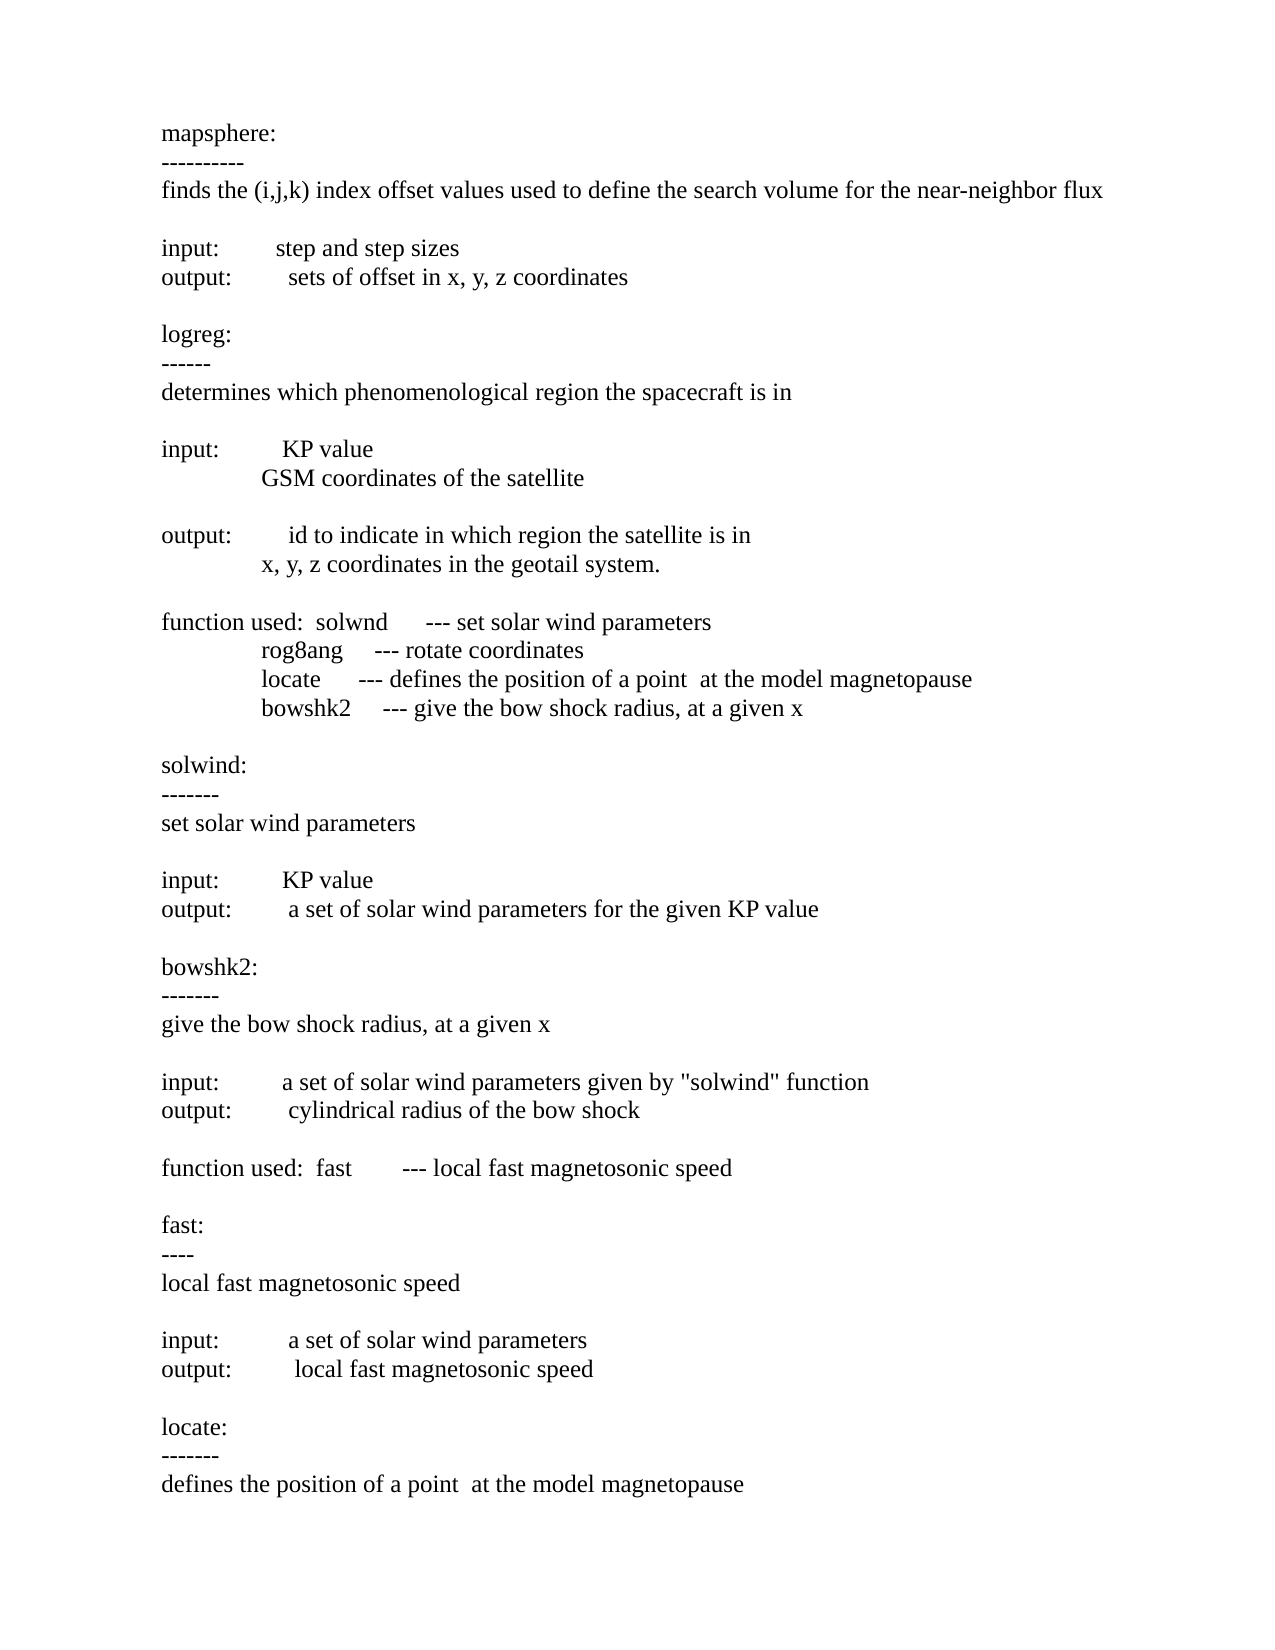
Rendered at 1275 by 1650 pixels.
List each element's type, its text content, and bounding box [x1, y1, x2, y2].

text bowshk2 --- give the bow shock radius, at a given x [161, 693, 1158, 722]
text output: a set of solar wind parameters for the given KP value [161, 894, 1158, 923]
text input: KP value [161, 434, 1158, 463]
text finds the (i,j,k) index offset values used to define the search volume for the near-neighbor flux [161, 176, 1158, 204]
text ------- [161, 779, 1158, 808]
text output: sets of offset in x, y, z coordinates [161, 262, 1158, 291]
text fast: [161, 1211, 1158, 1239]
text input: KP value [161, 866, 1158, 894]
text locate: [161, 1412, 1158, 1441]
text defines the position of a point at the model magnetopause [161, 1469, 1158, 1498]
text determines which phenomenological region the spacecraft is in [161, 377, 1158, 406]
text solwind: [161, 751, 1158, 779]
text mapsphere: [161, 118, 1158, 147]
text logreg: [161, 319, 1158, 348]
text ---------- [161, 147, 1158, 176]
text function used: fast --- local fast magnetosonic speed [161, 1153, 1158, 1182]
text rog8ang --- rotate coordinates [161, 636, 1158, 664]
text ------- [161, 981, 1158, 1009]
text input: a set of solar wind parameters [161, 1326, 1158, 1354]
text output: local fast magnetosonic speed [161, 1354, 1158, 1383]
text bowshk2: [161, 952, 1158, 981]
text set solar wind parameters [161, 808, 1158, 837]
text output: id to indicate in which region the satellite is in [161, 521, 1158, 549]
text GSM coordinates of the satellite [161, 463, 1158, 492]
text input: step and step sizes [161, 233, 1158, 262]
text x, y, z coordinates in the geotail system. [161, 549, 1158, 578]
text ---- [161, 1239, 1158, 1268]
text input: a set of solar wind parameters given by "solwind" function [161, 1067, 1158, 1096]
text give the bow shock radius, at a given x [161, 1009, 1158, 1038]
text ------ [161, 348, 1158, 377]
text local fast magnetosonic speed [161, 1268, 1158, 1297]
text function used: solwnd --- set solar wind parameters [161, 607, 1158, 636]
text ------- [161, 1441, 1158, 1469]
text locate --- defines the position of a point at the model magnetopause [161, 664, 1158, 693]
text output: cylindrical radius of the bow shock [161, 1096, 1158, 1124]
